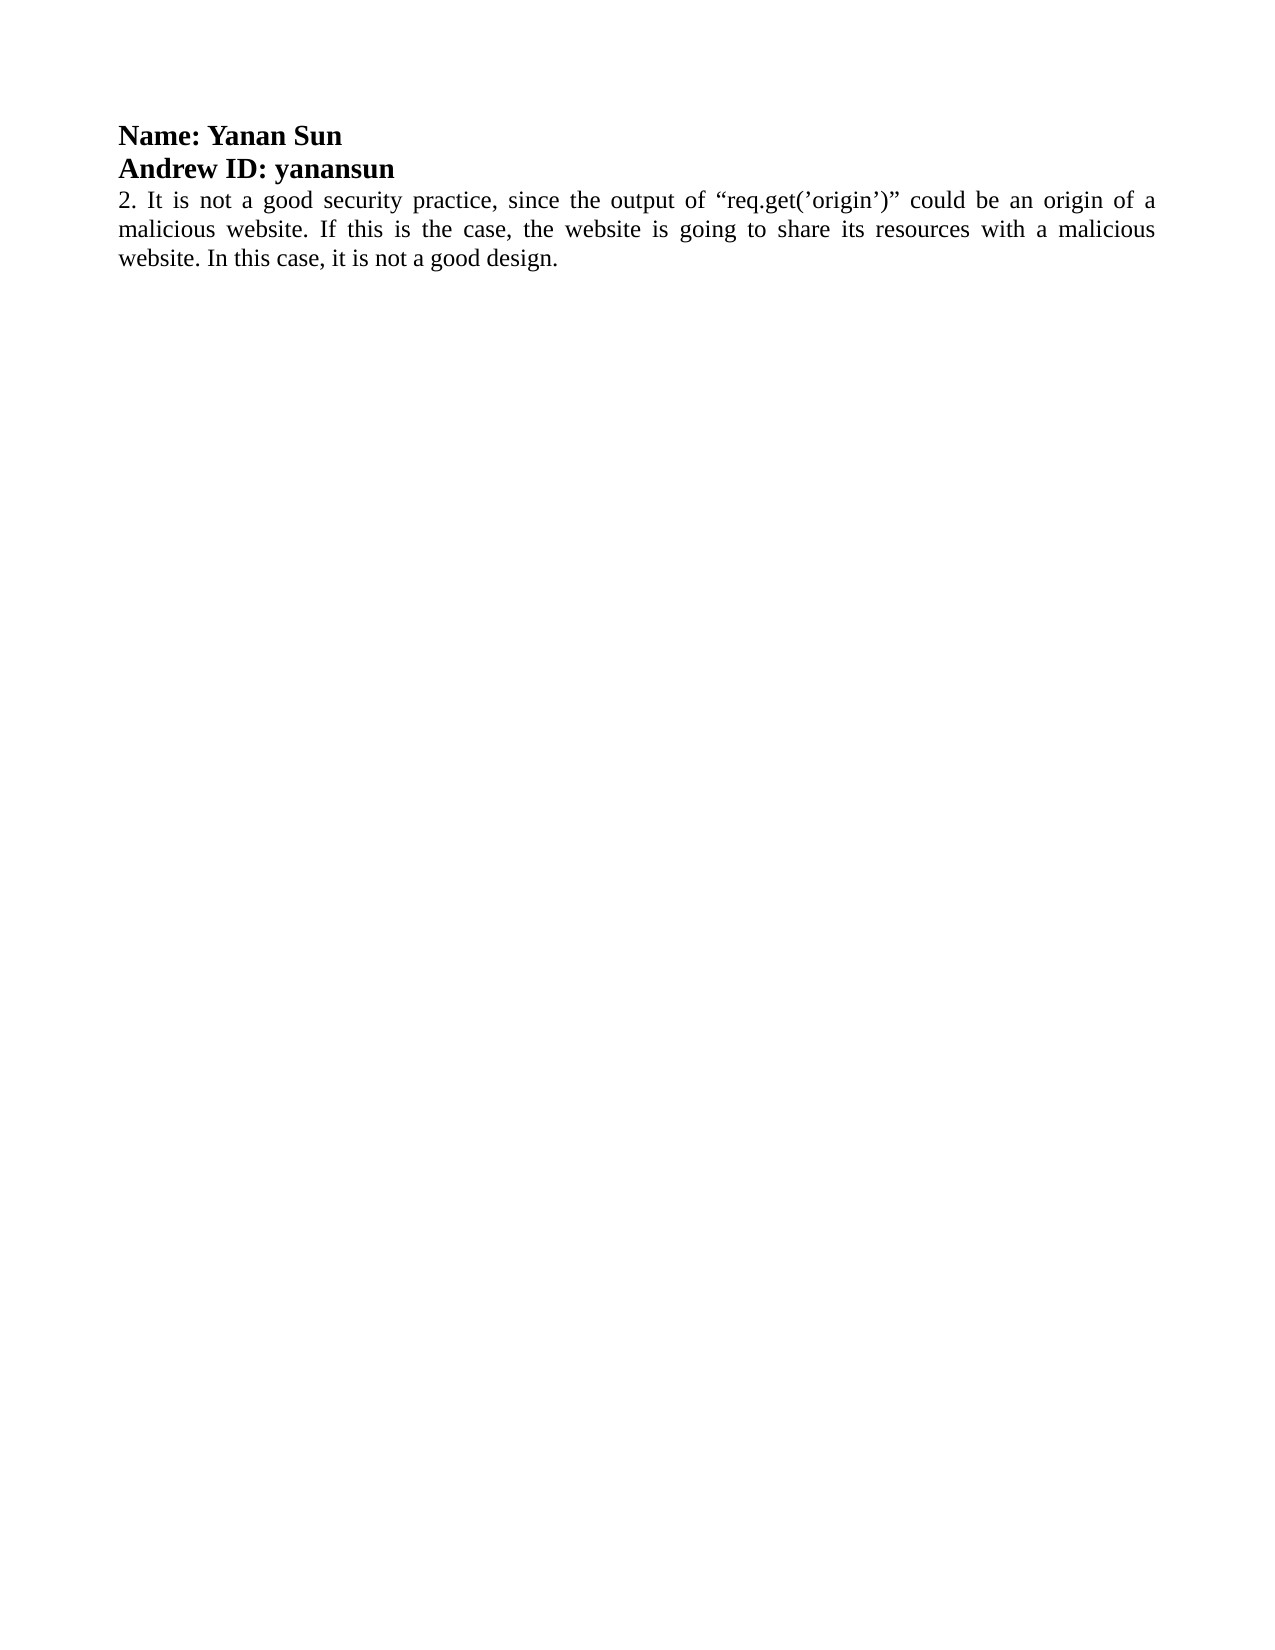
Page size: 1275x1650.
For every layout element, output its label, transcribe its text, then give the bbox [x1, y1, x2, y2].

text Andrew ID: yanansun [118, 152, 1157, 185]
text Name: Yanan Sun [118, 118, 1157, 152]
text 2. It is not a good security practice, since the output of “req.get(’origin’)” could be an origin of a malicious website. If this is the case, the website is going to share its resources with a malicious website. In this case, it is not a good design. [118, 185, 1157, 271]
